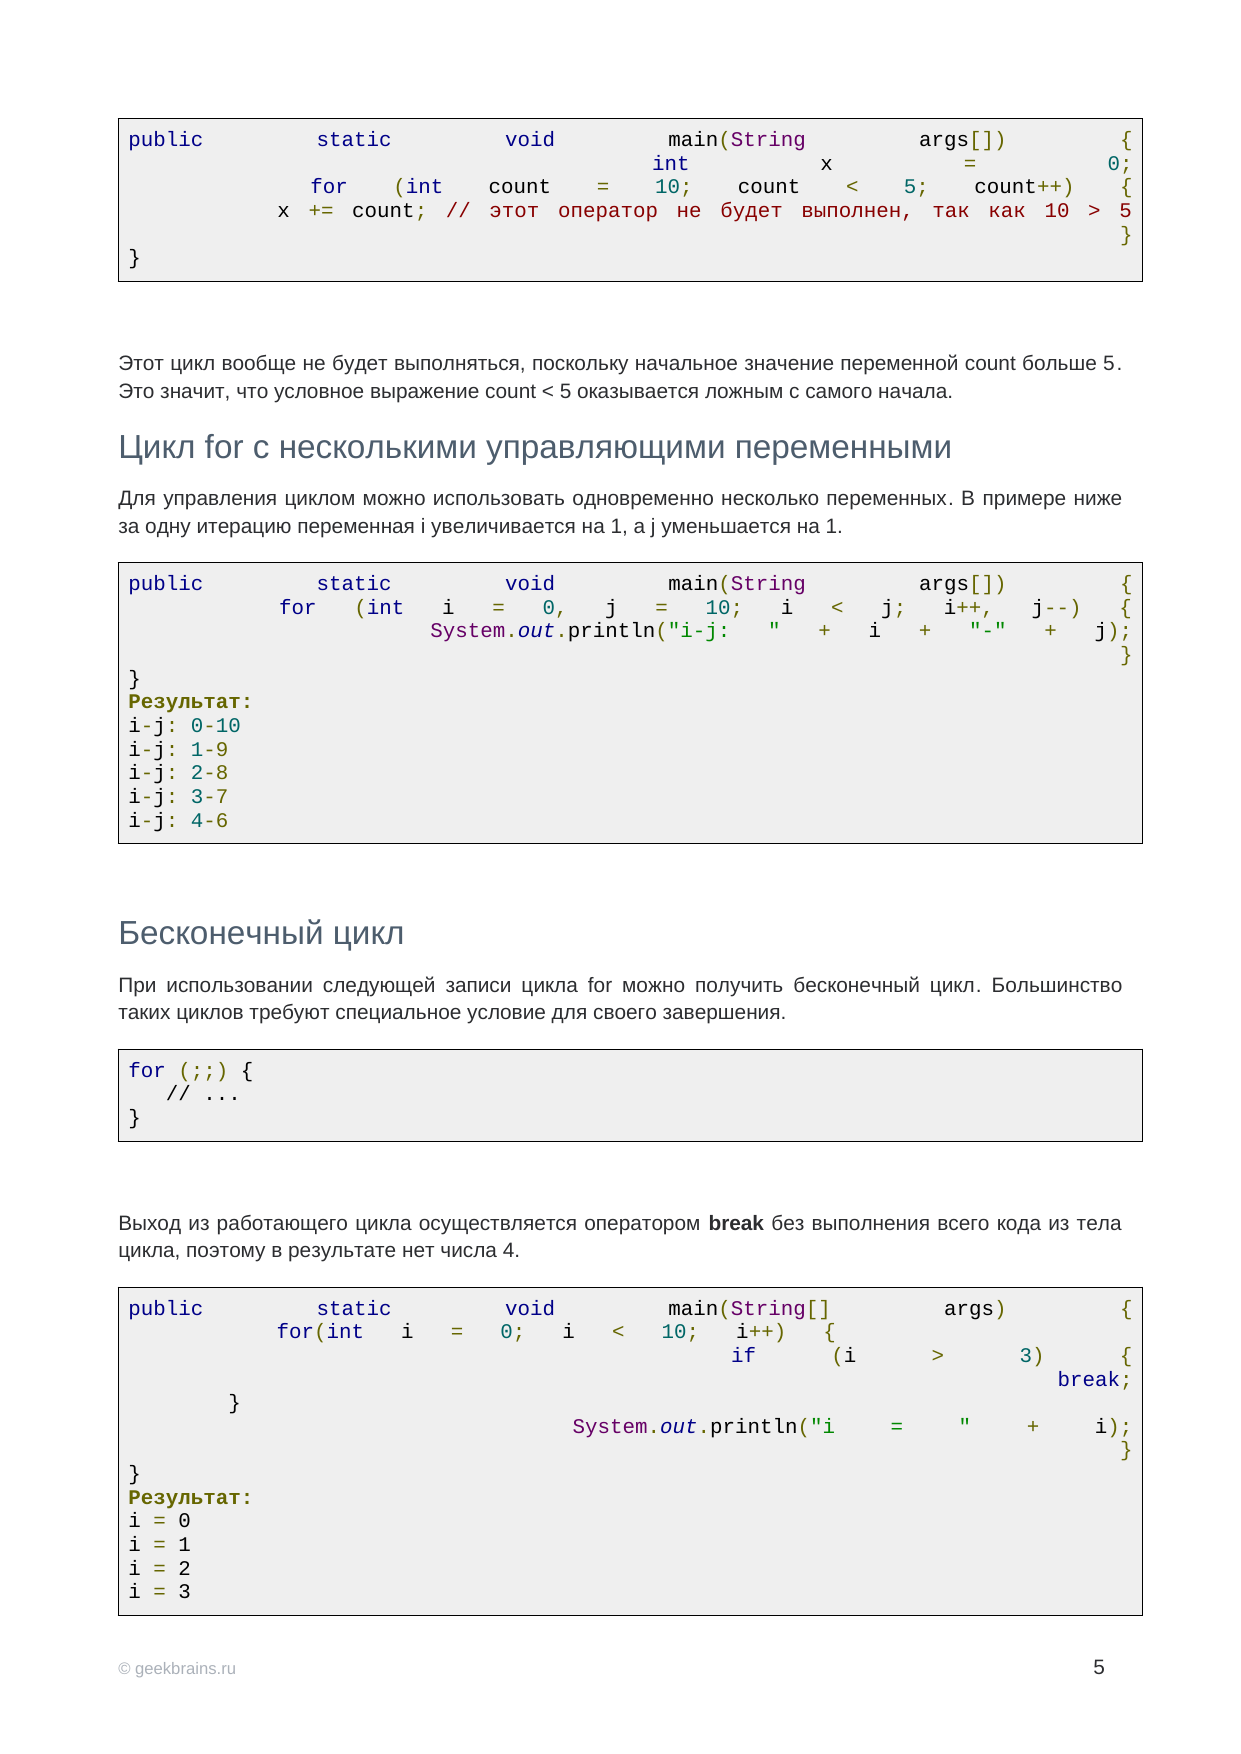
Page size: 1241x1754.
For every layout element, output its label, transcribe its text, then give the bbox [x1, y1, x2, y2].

text Этот цикл вообще не будет выполняться, поскольку начальное значение переменной count больше 5. Это значит, что условное выражение count < 5 оказывается ложным с самого начала. [118, 351, 1122, 403]
subtitle Бесконечный цикл [118, 913, 1122, 952]
subtitle Цикл for с несколькими управляющими переменными [118, 427, 1122, 465]
table_header public static void main(String args[]) { for (int i = 0, j = 10; i < j; i++, j--) { System.out.println("i-j: " + i + "-" + j); } } Результат: i-j: 0-10 i-j: 1-9 i-j: 2-8 i-j: 3-7 i-j: 4-6 [119, 563, 1142, 843]
table_header public static void main(String[] args) { for(int i = 0; i < 10; i++) { if (i > 3) { break; } System.out.println("i = " + i); } } Результат: i = 0 i = 1 i = 2 i = 3 [119, 1288, 1142, 1615]
table_header public static void main(String args[]) { int x = 0; for (int count = 10; count < 5; count++) { x += count; // этот оператор не будет выполнен, так как 10 > 5 } } [119, 119, 1142, 281]
text Выход из работающего цикла осуществляется оператором break без выполнения всего кода из тела цикла, поэтому в результате нет числа 4. [118, 1211, 1122, 1262]
table_header for (;;) { // ... } [119, 1050, 1142, 1141]
text При использовании следующей записи цикла for можно получить бесконечный цикл. Большинство таких циклов требуют специальное условие для своего завершения. [118, 973, 1122, 1024]
text Для управления циклом можно использовать одновременно несколько переменных. В примере ниже за одну итерацию переменная i увеличивается на 1, а j уменьшается на 1. [118, 486, 1122, 538]
